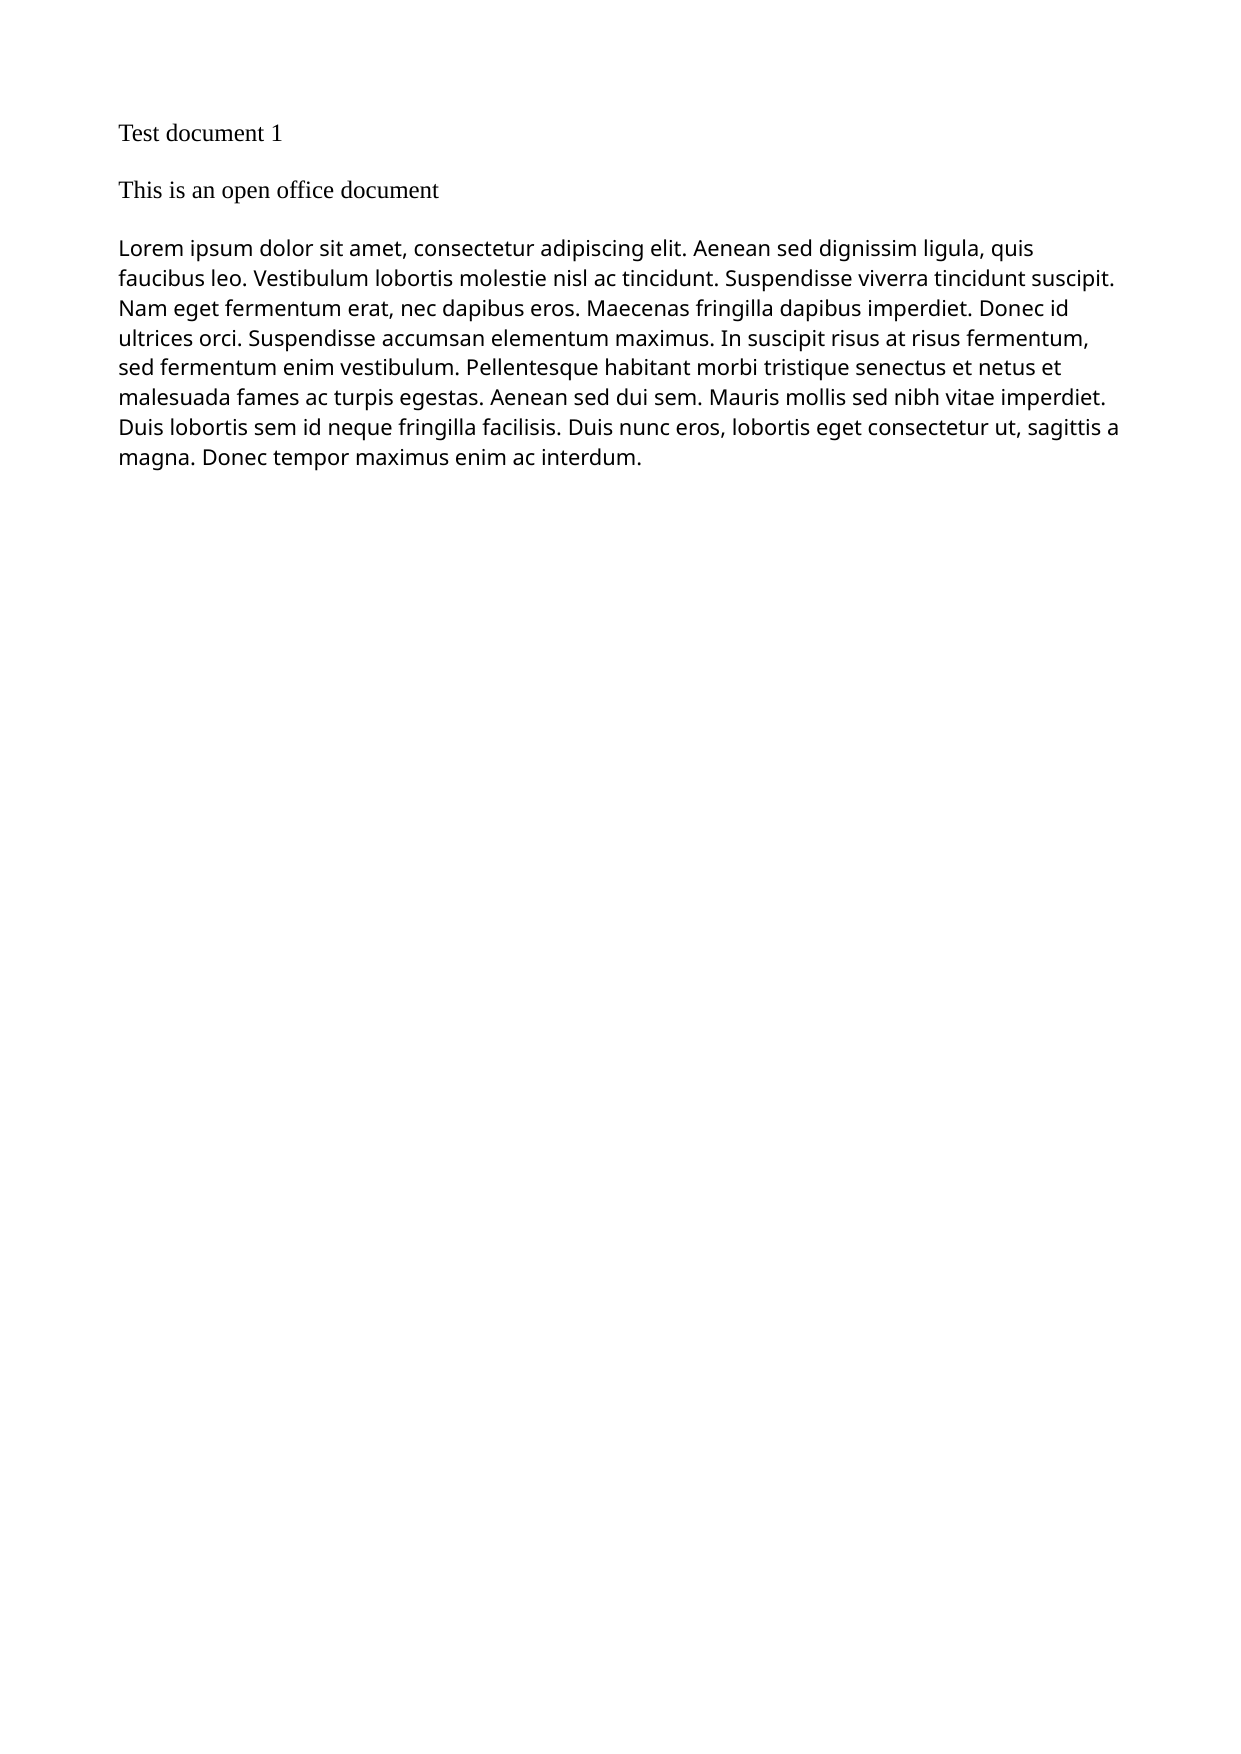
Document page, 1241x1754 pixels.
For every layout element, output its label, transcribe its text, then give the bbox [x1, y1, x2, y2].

text Lorem ipsum dolor sit amet, consectetur adipiscing elit. Aenean sed dignissim ligula, quis faucibus leo. Vestibulum lobortis molestie nisl ac tincidunt. Suspendisse viverra tincidunt suscipit. Nam eget fermentum erat, nec dapibus eros. Maecenas fringilla dapibus imperdiet. Donec id ultrices orci. Suspendisse accumsan elementum maximus. In suscipit risus at risus fermentum, sed fermentum enim vestibulum. Pellentesque habitant morbi tristique senectus et netus et malesuada fames ac turpis egestas. Aenean sed dui sem. Mauris mollis sed nibh vitae imperdiet. Duis lobortis sem id neque fringilla facilisis. Duis nunc eros, lobortis eget consectetur ut, sagittis a magna. Donec tempor maximus enim ac interdum. [118, 233, 1122, 471]
text Test document 1 [118, 118, 1122, 147]
text This is an open office document [118, 176, 1122, 204]
